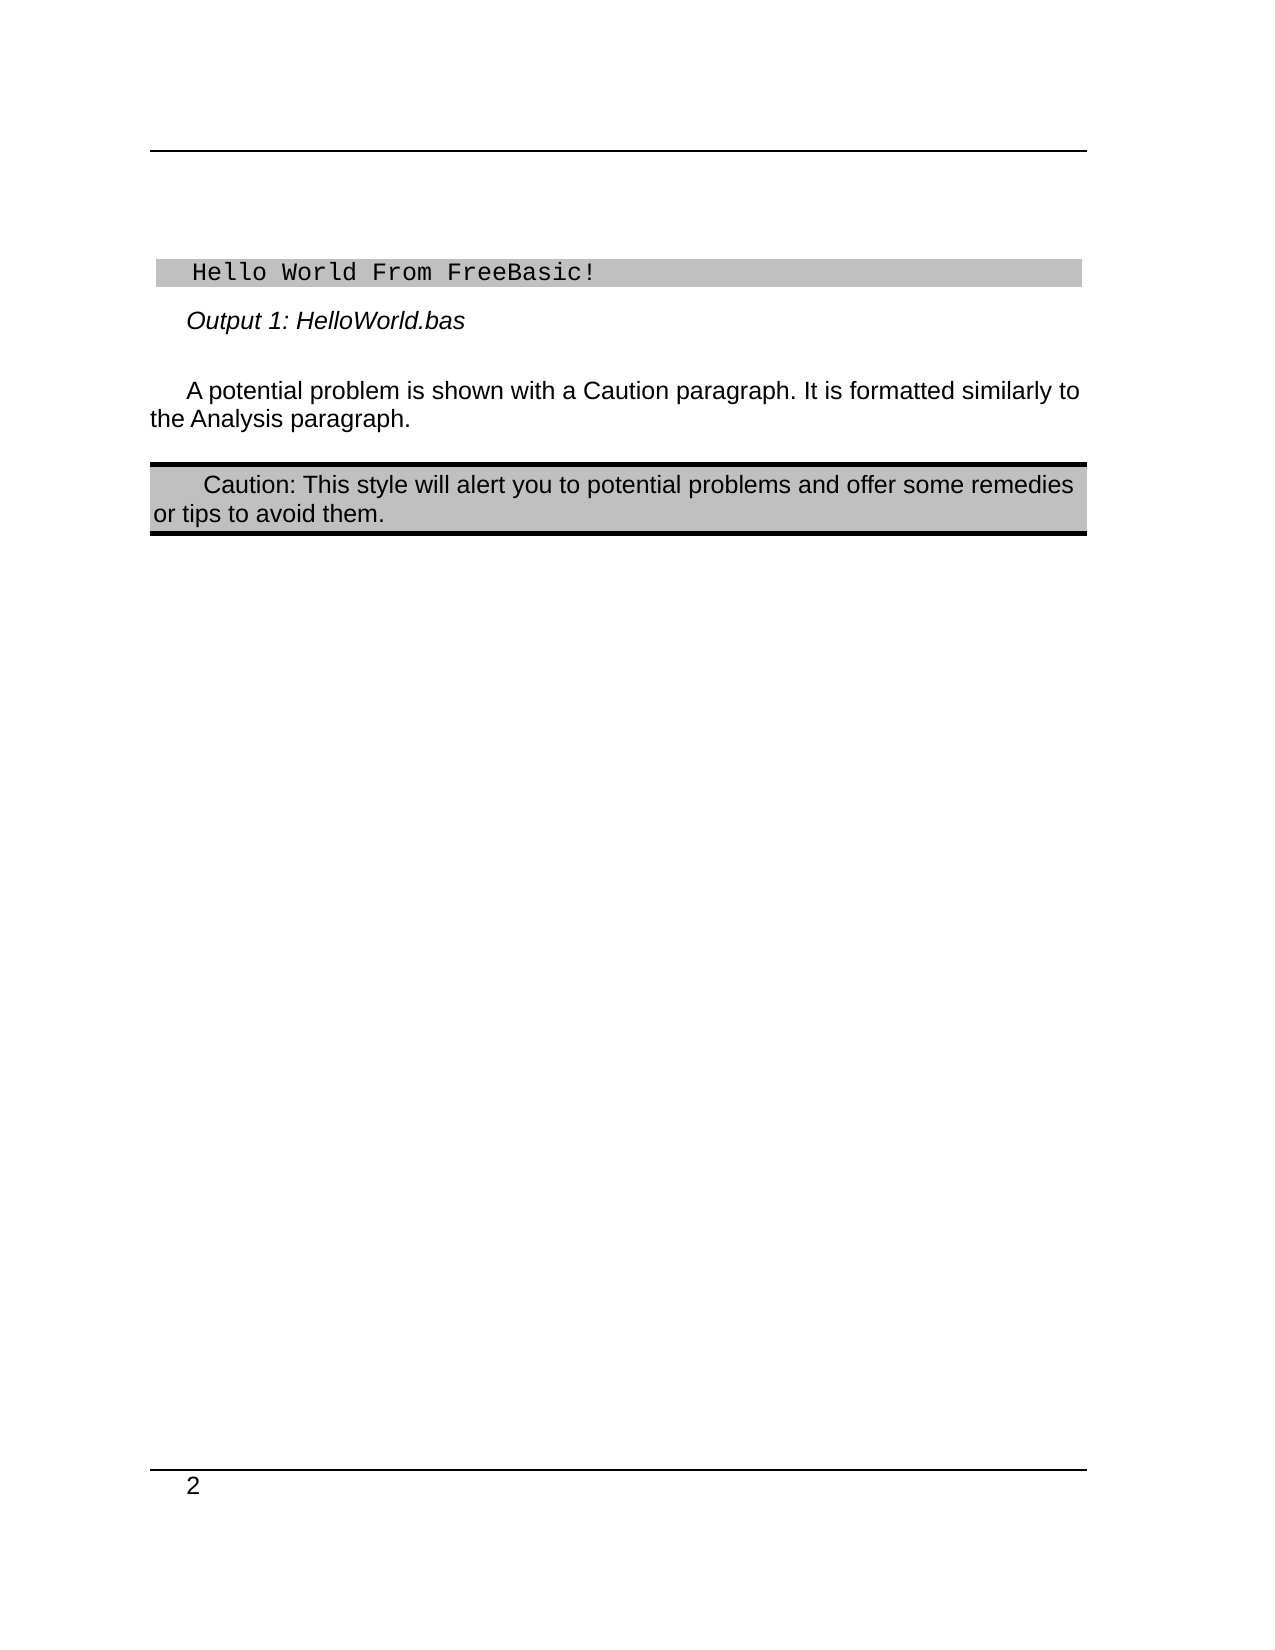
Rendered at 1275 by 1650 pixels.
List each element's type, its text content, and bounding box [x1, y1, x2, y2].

table_header Hello World From FreeBasic! [150, 253, 1087, 293]
text Caution: This style will alert you to potential problems and offer some remedies or tips to avoid them. [150, 467, 1087, 531]
text Output 1: HelloWorld.bas [150, 306, 1087, 334]
text A potential problem is shown with a Caution paragraph. It is formatted similarly to the Analysis paragraph. [150, 376, 1087, 433]
